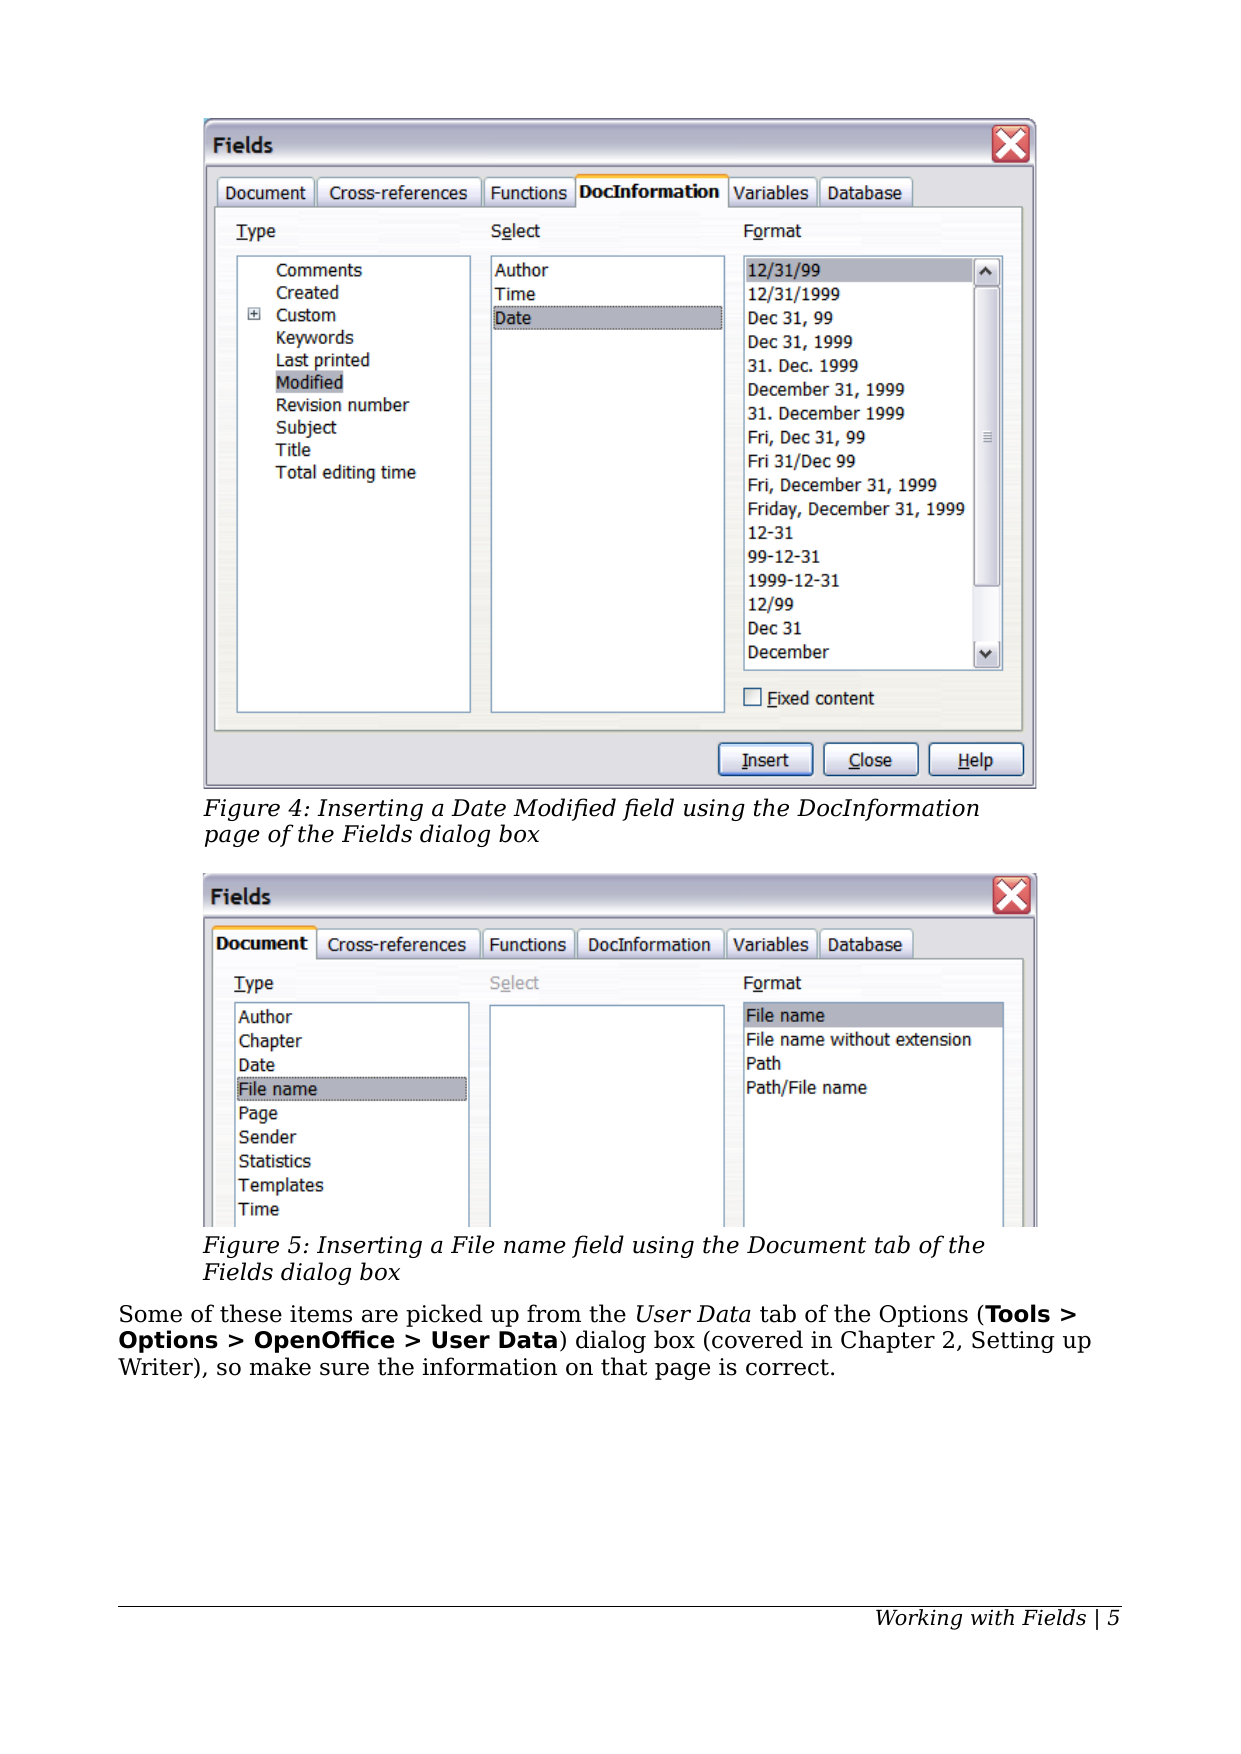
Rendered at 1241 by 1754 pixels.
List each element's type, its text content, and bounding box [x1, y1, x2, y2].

picture [203, 118, 1037, 789]
text Some of these items are picked up from the User Data tab of the Options (Tools > Options > OpenOffice > User Data) dialog box (covered in Chapter 2, Setting up Writer), so make sure the information on that page is correct. [118, 1301, 1122, 1381]
text Figure 5: Inserting a File name field using the Document tab of the Fields dialog box [203, 1233, 1037, 1286]
text Figure 4: Inserting a Date Modified field using the DocInformation page of the Fields dialog box [204, 795, 1037, 848]
picture [202, 873, 1038, 1227]
